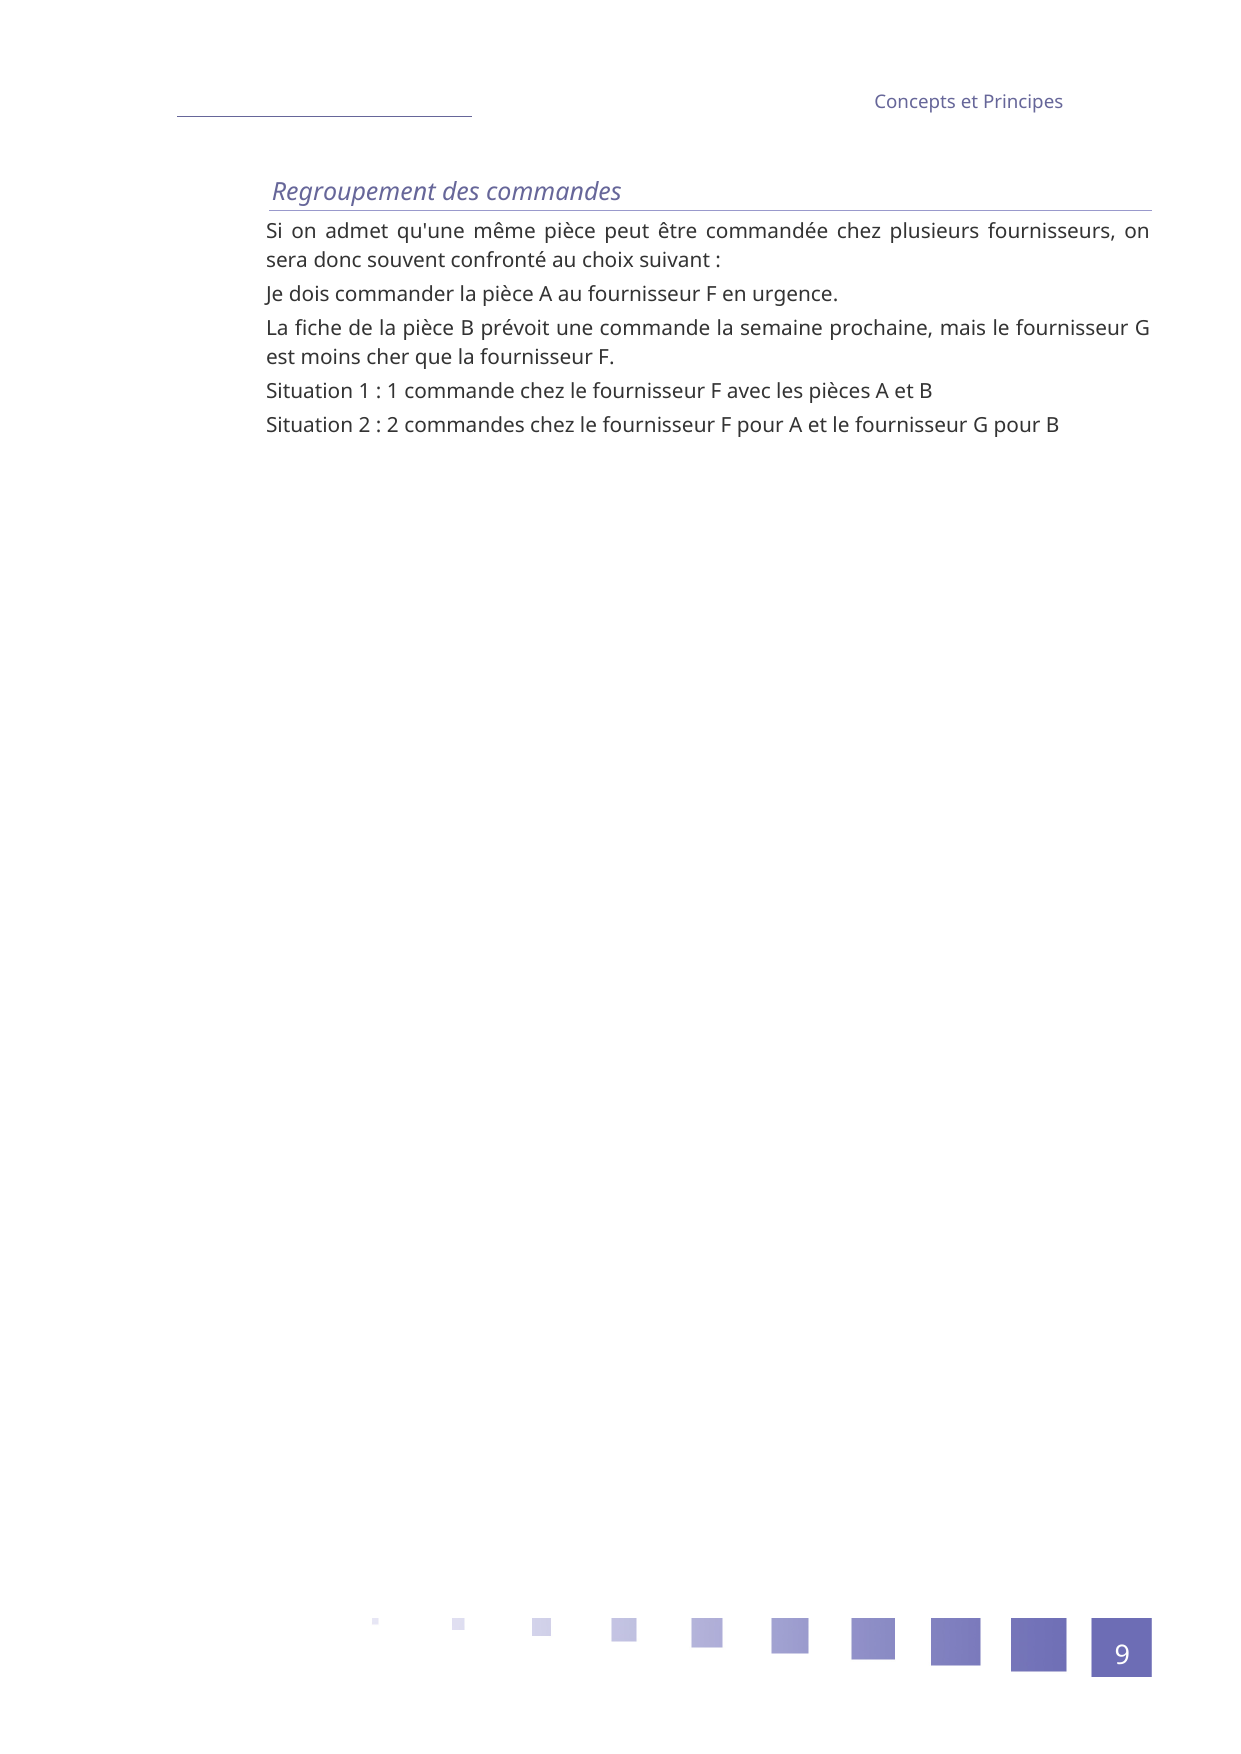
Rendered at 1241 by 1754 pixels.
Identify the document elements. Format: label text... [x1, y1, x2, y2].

picture [177, 1618, 1152, 1677]
text Situation 2 : 2 commandes chez le fournisseur F pour A et le fournisseur G pour B [266, 411, 1152, 439]
text Si on admet qu'une même pièce peut être commandée chez plusieurs fournisseurs, on sera donc souvent confronté au choix suivant : [266, 216, 1152, 273]
text Je dois commander la pièce A au fournisseur F en urgence. [266, 279, 1152, 307]
text La fiche de la pièce B prévoit une commande la semaine prochaine, mais le fournisseur G est moins cher que la fournisseur F. [266, 313, 1152, 370]
text Situation 1 : 1 commande chez le fournisseur F avec les pièces A et B [266, 376, 1152, 405]
title Regroupement des commandes [269, 170, 1152, 210]
